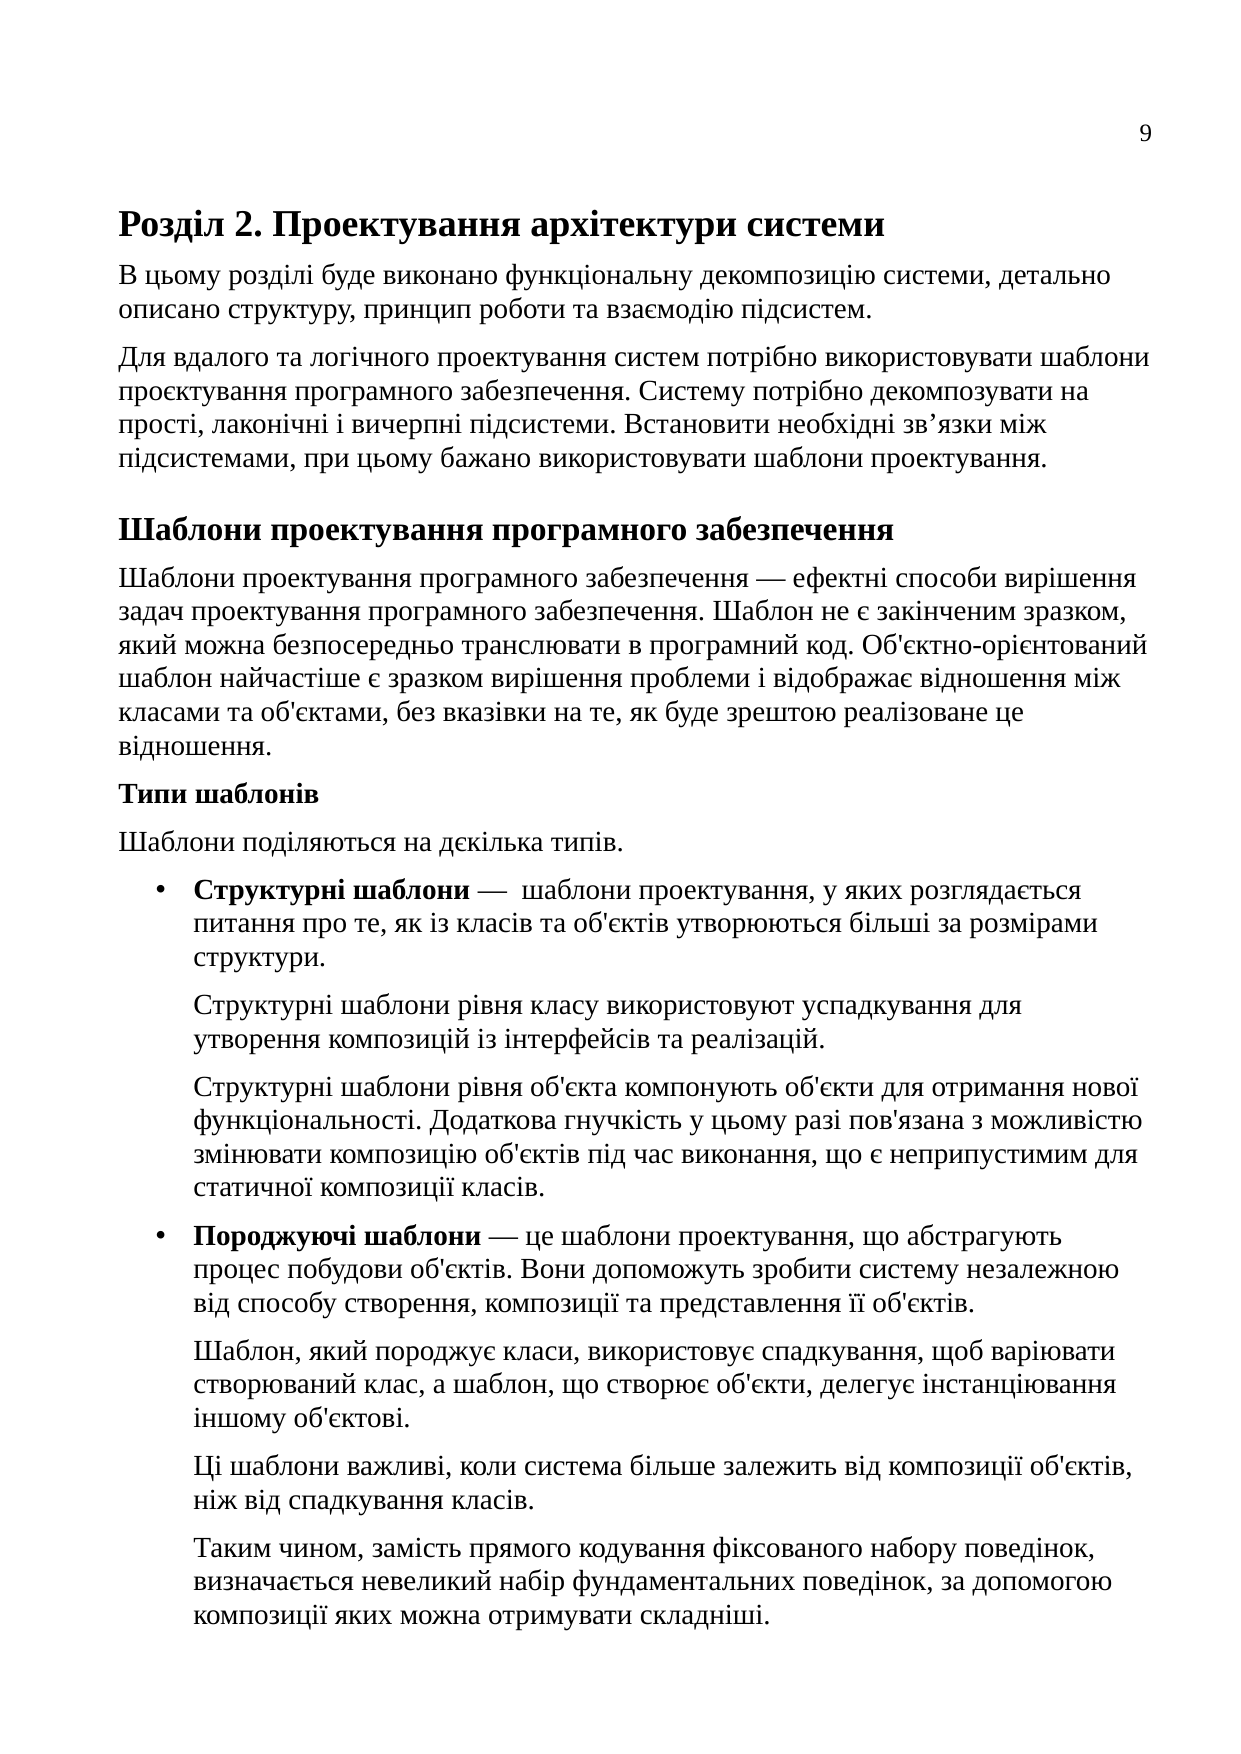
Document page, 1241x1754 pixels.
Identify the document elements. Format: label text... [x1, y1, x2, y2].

text Для вдалого та логічного проектування систем потрібно використовувати шаблони проєктування програмного забезпечення. Систему потрібно декомпозувати на прості, лаконічні і вичерпні підсистеми. Встановити необхідні зв’язки між підсистемами, при цьому бажано використовувати шаблони проектування. [118, 339, 1152, 473]
text В цьому розділі буде виконано функціональну декомпозицію системи, детально описано структуру, принцип роботи та взаємодію підсистем. [118, 257, 1152, 324]
list Ці шаблони важливі, коли система більше залежить від композиції об'єктів, ніж від спадкування класів. [156, 1448, 1152, 1515]
list Структурні шаблони рівня класу використовуют успадкування для утворення композицій із інтерфейсів та реалізацій. [156, 987, 1152, 1054]
text Типи шаблонів [118, 776, 1152, 809]
subtitle Шаблони проектування програмного забезпечення [118, 509, 1152, 547]
list Структурні шаблони рівня об'єкта компонують об'єкти для отримання нової функціональності. Додаткова гнучкість у цьому разі пов'язана з можливістю змінювати композицію об'єктів під час виконання, що є неприпустимим для статичної композиції класів. [156, 1069, 1152, 1203]
list Структурні шаблони — шаблони проектування, у яких розглядається питання про те, як із класів та об'єктів утворюються більші за розмірами структури. [156, 872, 1152, 973]
text Шаблони проектування програмного забезпечення — ефектні способи вирішення задач проектування програмного забезпечення. Шаблон не є закінченим зразком, який можна безпосередньо транслювати в програмний код. Об'єктно-орієнтований шаблон найчастіше є зразком вирішення проблеми і відображає відношення між класами та об'єктами, без вказівки на те, як буде зрештою реалізоване це відношення. [118, 560, 1152, 761]
list Породжуючі шаблони — це шаблони проектування, що абстрагують процес побудови об'єктів. Вони допоможуть зробити систему незалежною від способу створення, композиції та представлення її об'єктів. [156, 1218, 1152, 1318]
list Таким чином, замість прямого кодування фіксованого набору поведінок, визначається невеликий набір фундаментальних поведінок, за допомогою композиції яких можна отримувати складніші. [156, 1530, 1152, 1631]
subtitle Розділ 2. Проектування архітектури системи [118, 201, 1152, 245]
list Шаблон, який породжує класи, використовує спадкування, щоб варіювати створюваний клас, а шаблон, що створює об'єкти, делегує інстанціювання іншому об'єктові. [156, 1333, 1152, 1434]
text Шаблони поділяються на дєкілька типів. [118, 824, 1152, 857]
